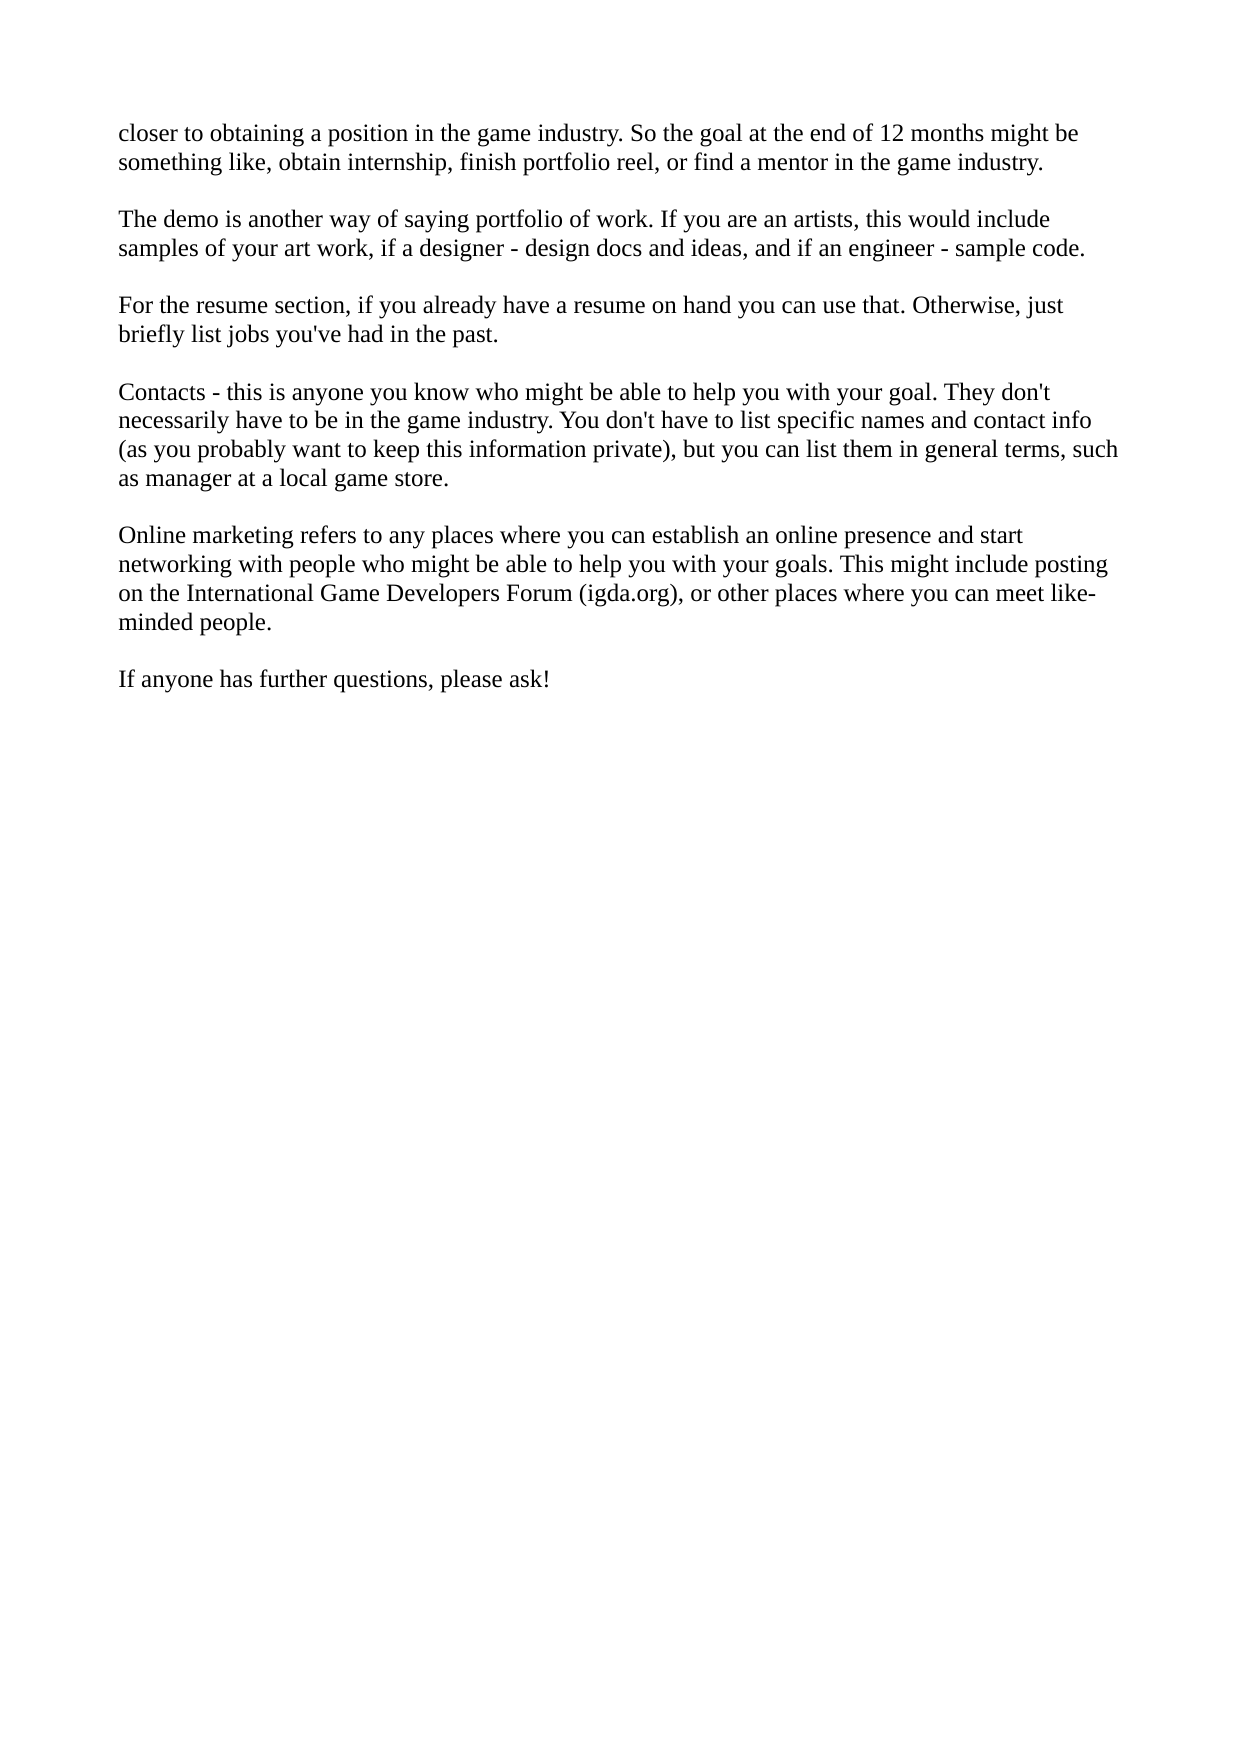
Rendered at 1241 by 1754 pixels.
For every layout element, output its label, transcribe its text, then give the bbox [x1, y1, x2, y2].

text closer to obtaining a position in the game industry. So the goal at the end of 12 months might be something like, obtain internship, finish portfolio reel, or find a mentor in the game industry. The demo is another way of saying portfolio of work. If you are an artists, this would include samples of your art work, if a designer - design docs and ideas, and if an engineer - sample code. For the resume section, if you already have a resume on hand you can use that. Otherwise, just briefly list jobs you've had in the past. Contacts - this is anyone you know who might be able to help you with your goal. They don't necessarily have to be in the game industry. You don't have to list specific names and contact info (as you probably want to keep this information private), but you can list them in general terms, such as manager at a local game store. Online marketing refers to any places where you can establish an online presence and start networking with people who might be able to help you with your goals. This might include posting on the International Game Developers Forum (igda.org), or other places where you can meet like-minded people. If anyone has further questions, please ask! [118, 118, 1122, 693]
